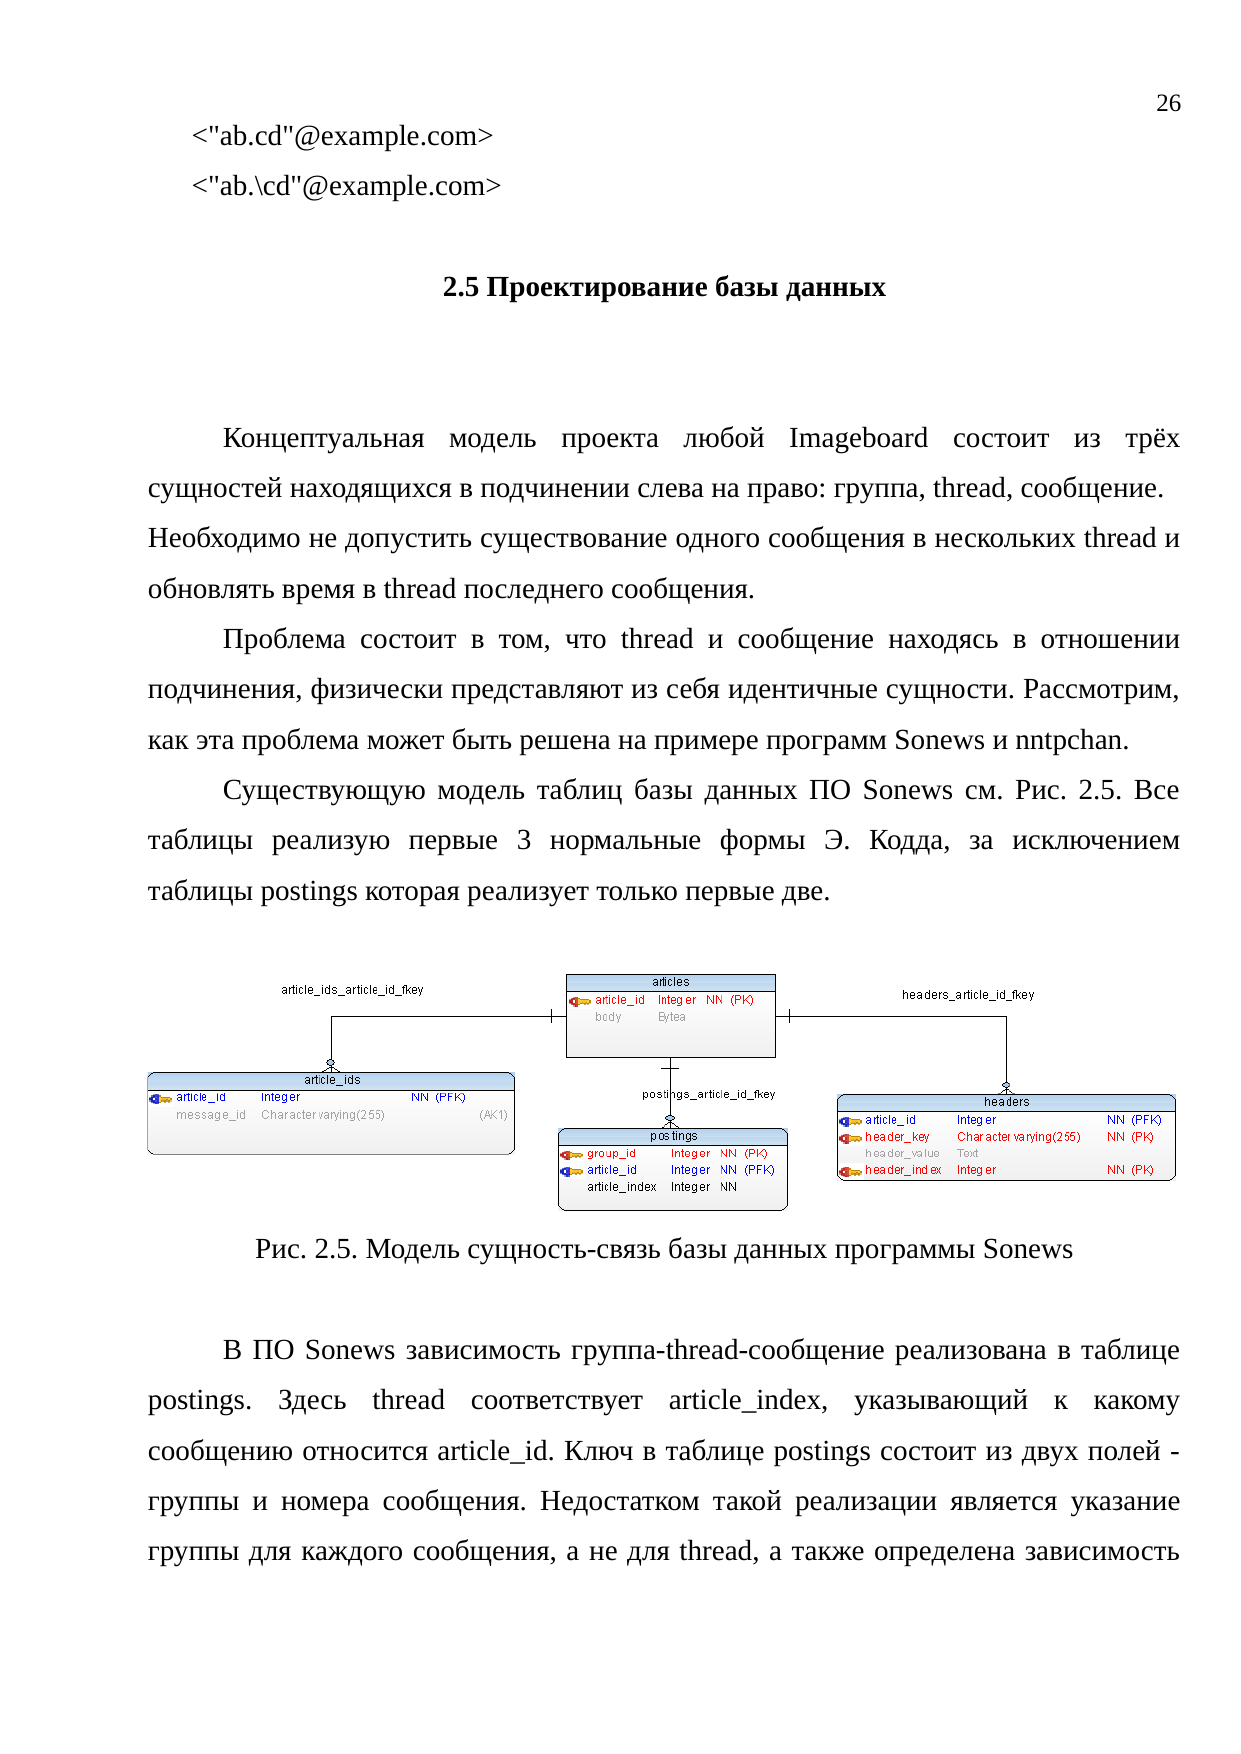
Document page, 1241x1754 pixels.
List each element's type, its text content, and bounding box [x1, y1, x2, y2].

text Рис. 2.5. Модель сущность-связь базы данных программы Sonews [148, 1215, 1181, 1265]
text Проблема состоит в том, что thread и сообщение находясь в отношении подчинения, физически представляют из себя идентичные сущности. Рассмотрим, как эта проблема может быть решена на примере программ Sonews и nntpchan. [148, 621, 1181, 755]
text Необходимо не допустить существование одного сообщения в нескольких thread и обновлять время в thread последнего сообщения. [148, 521, 1181, 604]
text В ПО Sonews зависимость группа-thread-сообщение реализована в таблице postings. Здесь thread соответствует article_index, указывающий к какому сообщению относится article_id. Ключ в таблице postings состоит из двух полей - группы и номера сообщения. Недостатком такой реализации является указание группы для каждого сообщения, а не для thread, а также определена зависимость [148, 1332, 1181, 1567]
text Концептуальная модель проекта любой Imageboard состоит из трёх сущностей находящихся в подчинении слева на право: группа, thread, сообщение. [148, 420, 1181, 504]
text <"ab.cd"@example.com> [148, 118, 1181, 152]
text Существующую модель таблиц базы данных ПО Sonews см. Рис. 2.5. Все таблицы реализую первые 3 нормальные формы Э. Кодда, за исключением таблицы postings которая реализует только первые две. [148, 772, 1181, 906]
text <"ab.\cd"@example.com> [148, 168, 1181, 202]
text 2.5 Проектирование базы данных [148, 269, 1181, 302]
picture [147, 973, 1182, 1215]
